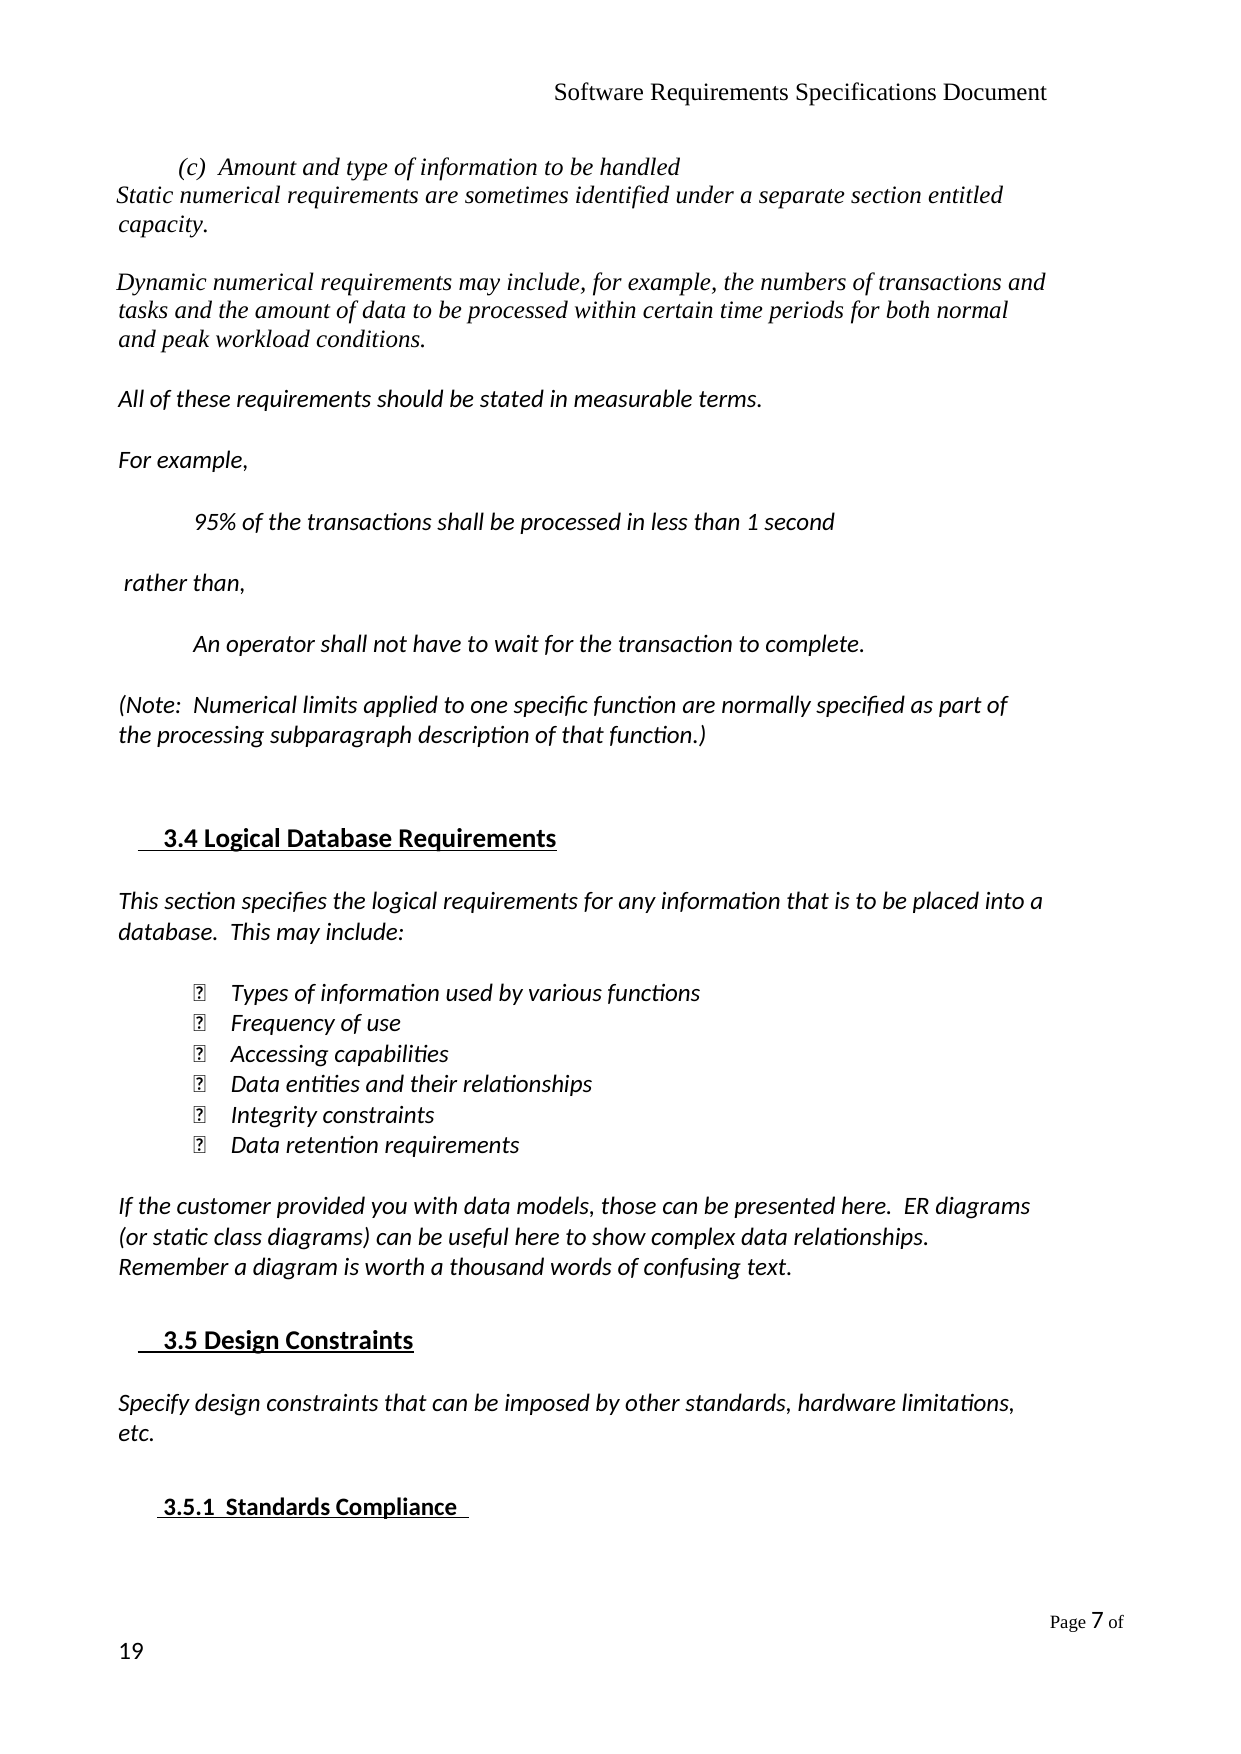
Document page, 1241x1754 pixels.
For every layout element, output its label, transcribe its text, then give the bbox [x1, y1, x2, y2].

text This section specifies the logical requirements for any information that is to be placed into a database. This may include: [118, 885, 1047, 946]
text Specify design constraints that can be imposed by other standards, hardware limitations, etc. [118, 1387, 1047, 1448]
text Static numerical requirements are sometimes identified under a separate section entitled capacity. [116, 181, 1047, 238]
text For example, [118, 444, 1047, 475]
text All of these requirements should be stated in measurable terms. [118, 383, 1047, 414]
list Accessing capabilities [193, 1038, 1047, 1068]
text (c) Amount and type of information to be handled [148, 152, 1047, 181]
subtitle 3.5.1 Standards Compliance [157, 1491, 1047, 1521]
text Dynamic numerical requirements may include, for example, the numbers of transactions and tasks and the amount of data to be processed within certain time periods for both normal and peak workload conditions. [116, 267, 1047, 353]
subtitle 3.5 Design Constraints [138, 1323, 1047, 1356]
text An operator shall not have to wait for the transaction to complete. [193, 628, 1047, 658]
subtitle 3.4 Logical Database Requirements [138, 822, 1047, 854]
text (Note: Numerical limits applied to one specific function are normally specified as part of the processing subparagraph description of that function.) [118, 689, 1047, 750]
list Integrity constraints [193, 1099, 1047, 1129]
list Types of information used by various functions [193, 977, 1047, 1007]
text If the customer provided you with data models, those can be presented here. ER diagrams (or static class diagrams) can be useful here to show complex data relationships. Remember a diagram is worth a thousand words of confusing text. [118, 1190, 1047, 1282]
list Data retention requirements [193, 1129, 1047, 1160]
text 95% of the transactions shall be processed in less than 1 second [193, 506, 1047, 536]
list Frequency of use [193, 1007, 1047, 1038]
list Data entities and their relationships [193, 1068, 1047, 1099]
text rather than, [118, 567, 1047, 597]
